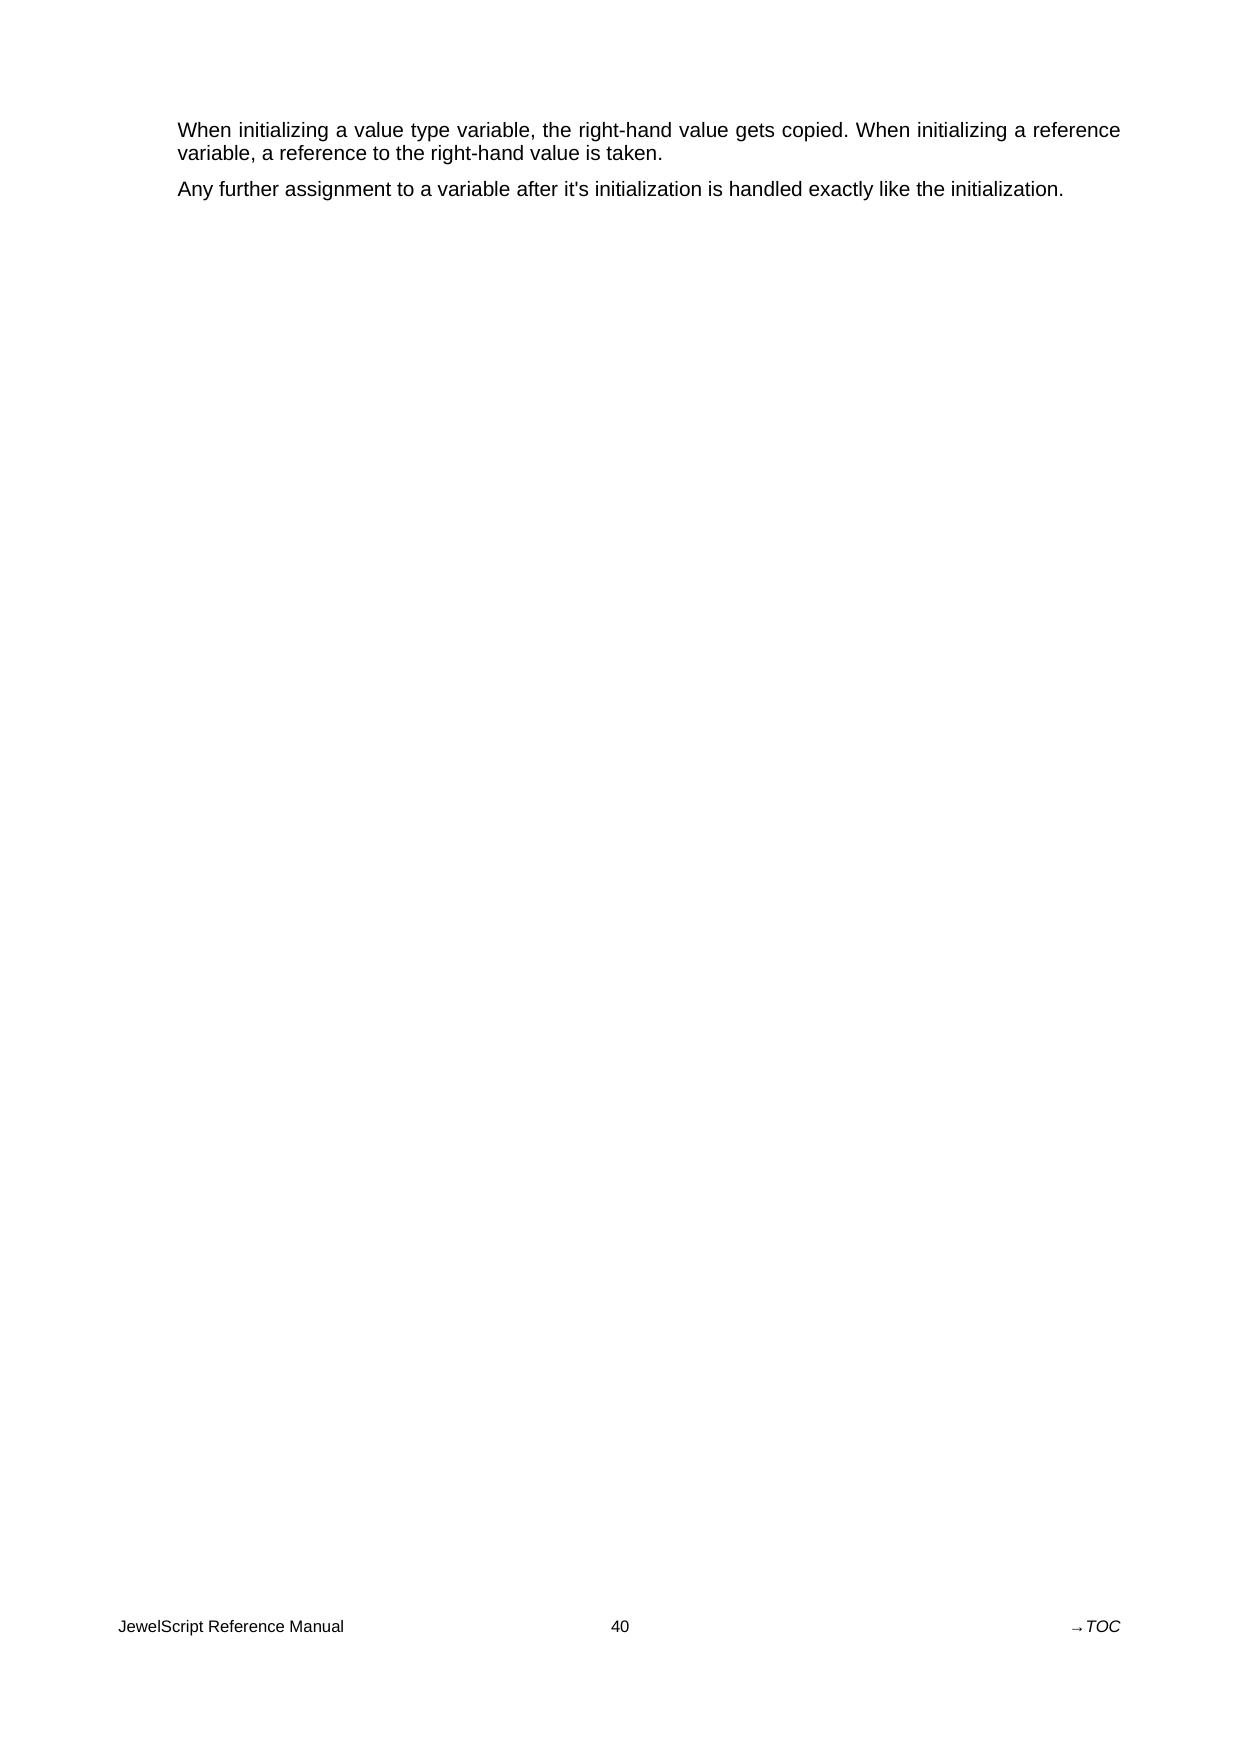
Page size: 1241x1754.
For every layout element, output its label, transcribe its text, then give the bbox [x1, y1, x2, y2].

text When initializing a value type variable, the right-hand value gets copied. When initializing a reference variable, a reference to the right-hand value is taken. [177, 118, 1122, 164]
text Any further assignment to a variable after it's initialization is handled exactly like the initialization. [177, 177, 1122, 200]
